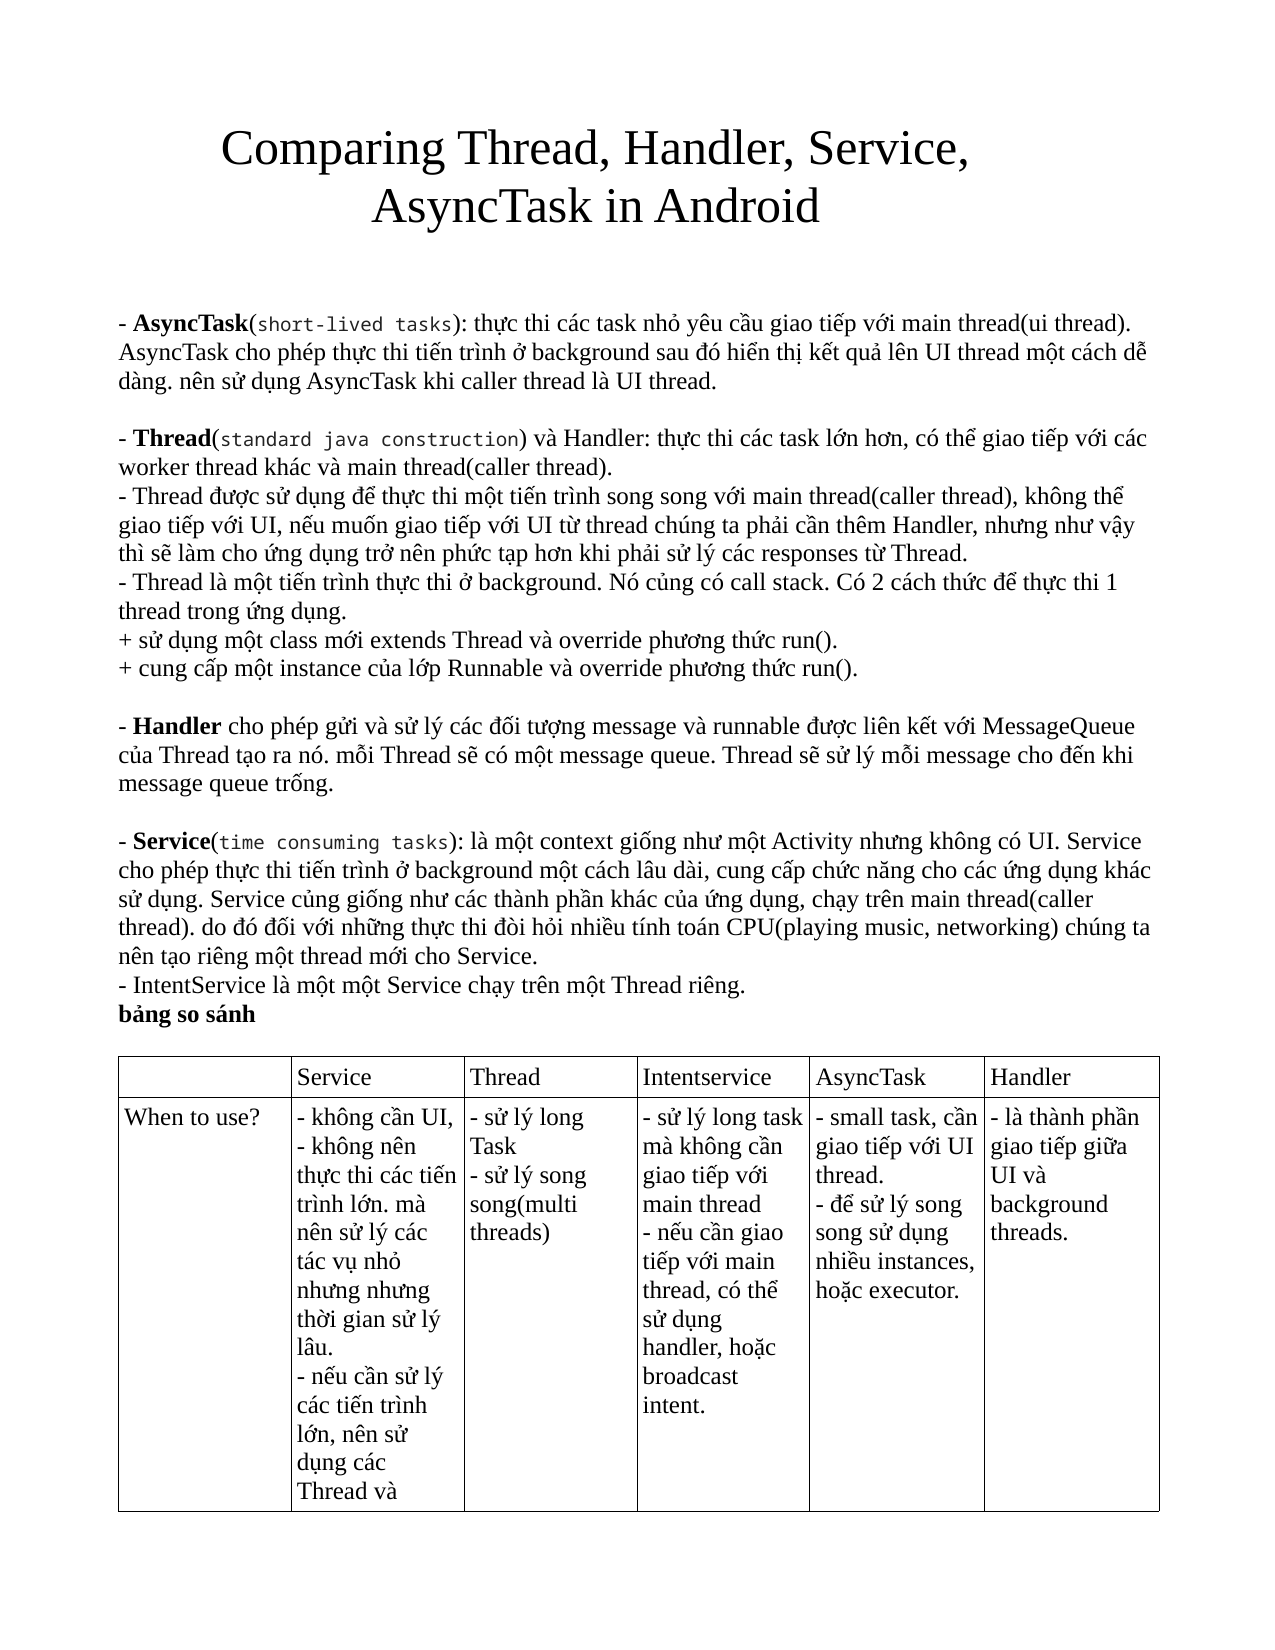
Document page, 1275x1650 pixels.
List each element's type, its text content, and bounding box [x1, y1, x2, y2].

text bảng so sánh [118, 999, 1157, 1027]
table_header AsyncTask [810, 1057, 984, 1097]
text - Thread được sử dụng để thực thi một tiến trình song song với main thread(caller thread), không thể giao tiếp với UI, nếu muốn giao tiếp với UI từ thread chúng ta phải cần thêm Handler, nhưng như vậy thì sẽ làm cho ứng dụng trở nên phức tạp hơn khi phải sử lý các responses từ Thread. [118, 481, 1157, 567]
text - Service(time consuming tasks): là một context giống như một Activity nhưng không có UI. Service cho phép thực thi tiến trình ở background một cách lâu dài, cung cấp chức năng cho các ứng dụng khác sử dụng. Service củng giống như các thành phần khác của ứng dụng, chạy trên main thread(caller thread). do đó đối với những thực thi đòi hỏi nhiều tính toán CPU(playing music, networking) chúng ta nên tạo riêng một thread mới cho Service. [118, 826, 1157, 970]
table_cell - sử lý long task mà không cần giao tiếp với main thread - nếu cần giao tiếp với main thread, có thể sử dụng handler, hoặc broadcast intent. [638, 1098, 809, 1511]
text - IntentService là một một Service chạy trên một Thread riêng. [118, 970, 1157, 999]
table_cell - sử lý long Task - sử lý song song(multi threads) [465, 1098, 637, 1511]
text + cung cấp một instance của lớp Runnable và override phương thức run(). [118, 653, 1157, 682]
text - Thread(standard java construction) và Handler: thực thi các task lớn hơn, có thể giao tiếp với các worker thread khác và main thread(caller thread). [118, 423, 1157, 481]
table_cell - không cần UI, - không nên thực thi các tiến trình lớn. mà nên sử lý các tác vụ nhỏ nhưng nhưng thời gian sử lý lâu. - nếu cần sử lý các tiến trình lớn, nên sử dụng các Thread và [292, 1098, 464, 1511]
table_header Thread [465, 1057, 637, 1097]
table_cell When to use? [119, 1098, 291, 1511]
table_header [119, 1057, 291, 1097]
table_header Service [292, 1057, 464, 1097]
table_cell - small task, cần giao tiếp với UI thread. - để sử lý song song sử dụng nhiều instances, hoặc executor. [810, 1098, 984, 1511]
table_header Handler [985, 1057, 1159, 1097]
text - Handler cho phép gửi và sử lý các đối tượng message và runnable được liên kết với MessageQueue của Thread tạo ra nó. mỗi Thread sẽ có một message queue. Thread sẽ sử lý mỗi message cho đến khi message queue trống. [118, 711, 1157, 797]
table_cell - là thành phần giao tiếp giữa UI và background threads. [985, 1098, 1159, 1511]
text Comparing Thread, Handler, Service, AsyncTask in Android [193, 118, 998, 233]
table_header Intentservice [638, 1057, 809, 1097]
text - Thread là một tiến trình thực thi ở background. Nó củng có call stack. Có 2 cách thức để thực thi 1 thread trong ứng dụng. + sử dụng một class mới extends Thread và override phương thức run(). [118, 567, 1157, 653]
text - AsyncTask(short-lived tasks): thực thi các task nhỏ yêu cầu giao tiếp với main thread(ui thread). AsyncTask cho phép thực thi tiến trình ở background sau đó hiển thị kết quả lên UI thread một cách dễ dàng. nên sử dụng AsyncTask khi caller thread là UI thread. [118, 308, 1157, 394]
